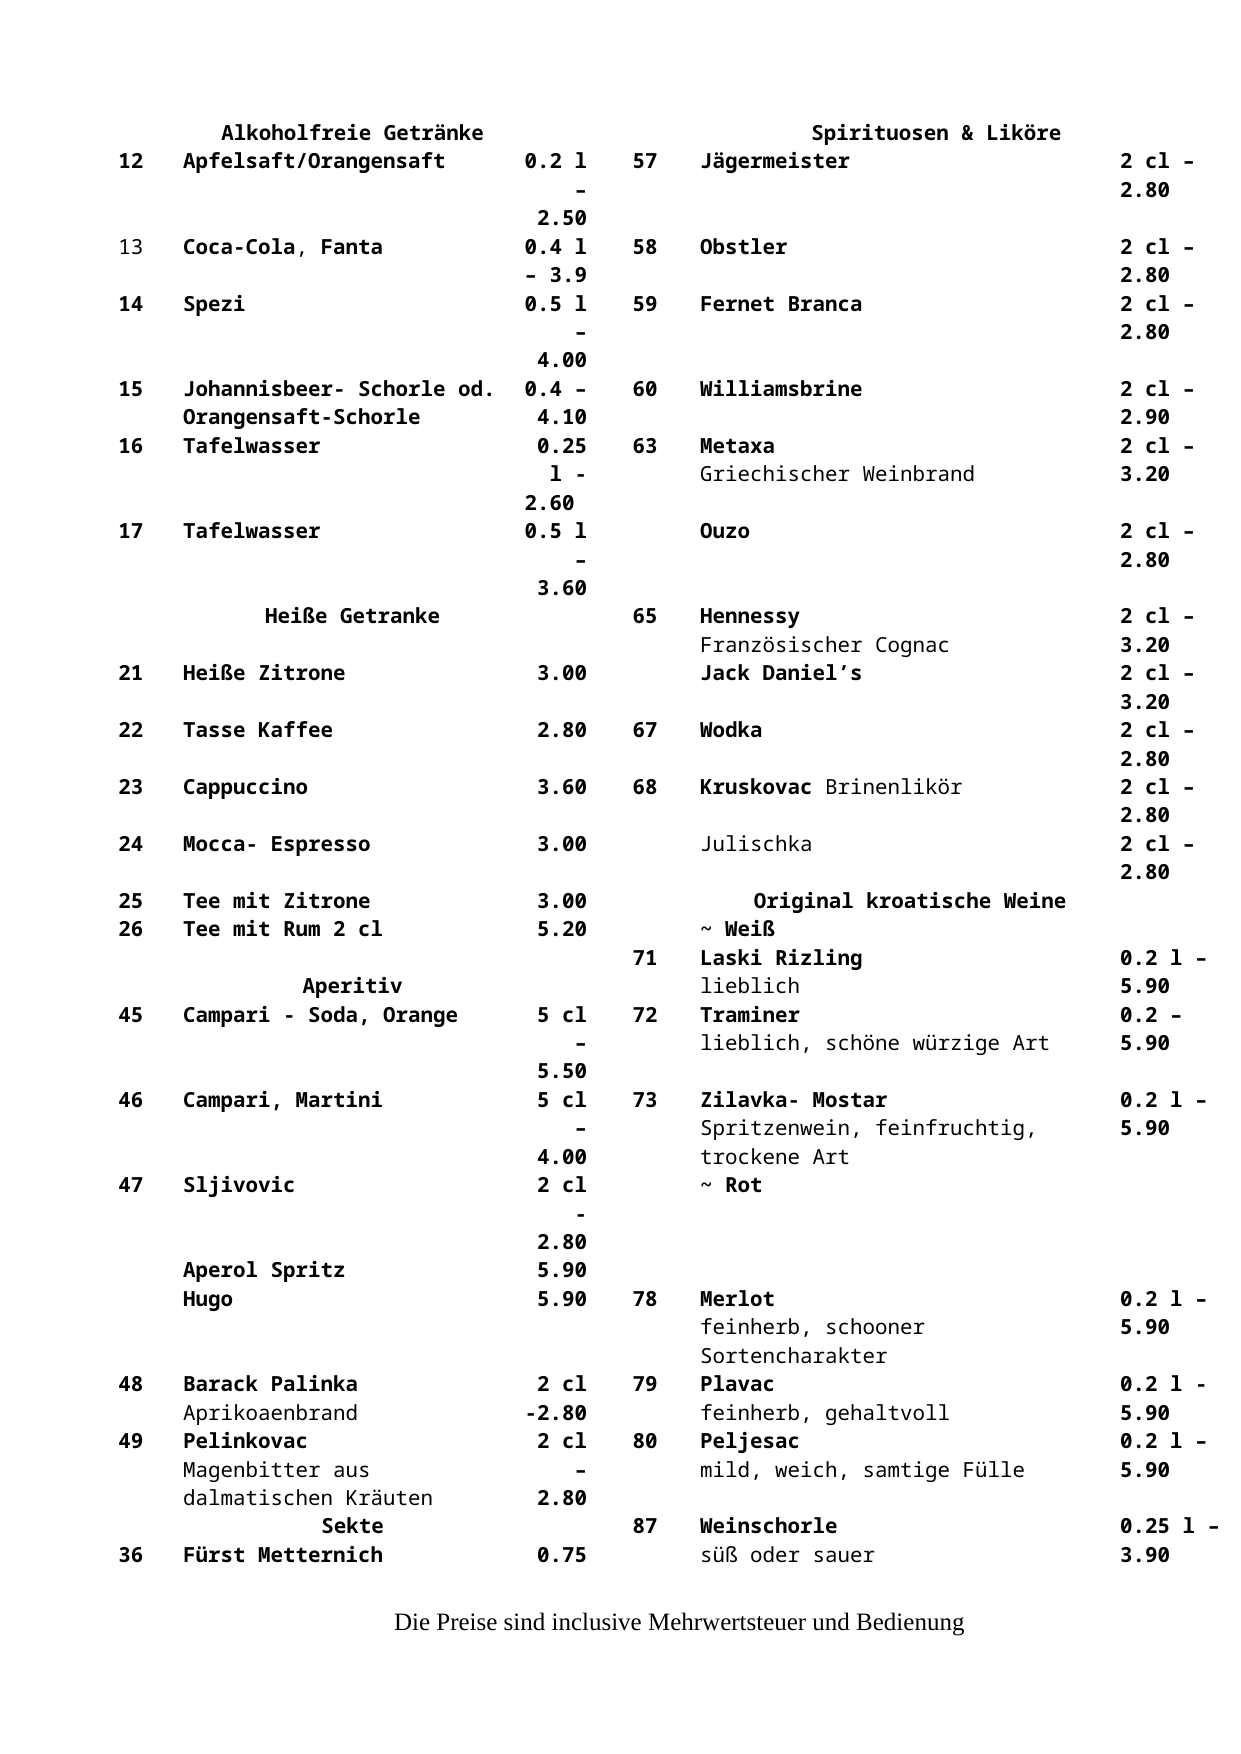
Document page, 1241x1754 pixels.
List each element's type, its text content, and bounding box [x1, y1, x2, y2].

table_cell Campari, Martini [183, 1085, 522, 1170]
table_cell Jägermeister [700, 147, 1120, 232]
table_cell 0.5 l – 3.60 [522, 516, 587, 602]
table_cell 2 cl – 3.20 [1120, 431, 1240, 516]
table_cell 2 cl – 2.80 [1120, 147, 1240, 232]
table_cell 26 [118, 914, 183, 943]
table_cell Hugo [183, 1284, 522, 1369]
table_cell 5.90 [522, 1256, 587, 1284]
table_cell 71 [632, 943, 700, 1000]
table_cell 2 cl – 2.80 [1120, 715, 1240, 772]
table_cell 46 [118, 1085, 183, 1170]
table_cell 59 [632, 289, 700, 374]
table_cell Sljivovic [183, 1170, 522, 1256]
table_cell 3.60 [522, 772, 587, 829]
table_cell 15 [118, 374, 183, 431]
table_cell Johannisbeer- Schorle od. Orangensaft-Schorle [183, 374, 522, 431]
table_cell Barack Palinka Aprikoaenbrand [183, 1369, 522, 1426]
table_cell 3.00 [522, 659, 587, 715]
table_cell 2.80 [522, 715, 587, 772]
table_cell Heiße Zitrone [183, 659, 522, 715]
table_cell 65 [632, 602, 700, 658]
table_cell 24 [118, 829, 183, 886]
table_cell 17 [118, 516, 183, 602]
table_cell Hennessy Französischer Cognac [700, 602, 1120, 658]
table_cell Obstler [700, 232, 1120, 289]
table_cell 13 [118, 232, 183, 289]
table_cell 3.00 [522, 829, 587, 886]
table_cell Ouzo [700, 516, 1120, 602]
table_cell Metaxa Griechischer Weinbrand [700, 431, 1120, 516]
table_cell 0.2 l -5.90 [1120, 1369, 1240, 1426]
table_cell 2 cl – 2.80 [1120, 516, 1240, 602]
table_cell 2 cl – 2.80 [1120, 289, 1240, 374]
table_cell [522, 1512, 587, 1540]
table_cell [632, 1170, 700, 1284]
table_cell [118, 943, 183, 971]
table_cell [118, 1256, 183, 1284]
table_header Spirituosen & Liköre [632, 118, 1240, 147]
table_cell [522, 943, 587, 971]
table_cell [118, 1512, 183, 1540]
table_cell Heiße Getranke [118, 602, 587, 658]
table_cell 0.4 – 4.10 [522, 374, 587, 431]
table_cell [1120, 914, 1240, 943]
table_cell Kruskovac Brinenlikör [700, 772, 1120, 829]
table_cell 48 [118, 1369, 183, 1426]
table_cell Apfelsaft/Orangensaft [183, 147, 522, 232]
table_cell Tasse Kaffee [183, 715, 522, 772]
table_cell 79 [632, 1369, 700, 1426]
table_cell 0.25 l -2.60 [522, 431, 587, 516]
table_cell 2 cl – 2.80 [1120, 829, 1240, 886]
table_cell 60 [632, 374, 700, 431]
table_cell [632, 516, 700, 602]
table_cell 2 cl – 2.80 [1120, 232, 1240, 289]
table_cell 0.2 l – 5.90 [1120, 1284, 1240, 1369]
table_cell 0.2 l – 2.50 [522, 147, 587, 232]
table_cell [183, 943, 522, 971]
table_cell Zilavka- Mostar Spritzenwein, feinfruchtig, trockene Art [700, 1085, 1120, 1170]
table_cell Jack Daniel’s [700, 659, 1120, 715]
table_cell Tee mit Zitrone [183, 886, 522, 914]
table_cell 78 [632, 1284, 700, 1369]
table_cell 0.2 l – 5.90 [1120, 943, 1240, 1000]
table_cell Aperitiv [183, 971, 522, 1000]
table_cell [632, 659, 700, 715]
table_cell 22 [118, 715, 183, 772]
table_cell Pelinkovac Magenbitter aus dalmatischen Kräuten [183, 1426, 522, 1512]
table_cell 47 [118, 1170, 183, 1256]
table_cell 67 [632, 715, 700, 772]
table_cell 25 [118, 886, 183, 914]
table_cell 5 cl – 5.50 [522, 1000, 587, 1085]
table_cell [632, 914, 700, 943]
table_cell [632, 886, 700, 914]
table_cell Tafelwasser [183, 431, 522, 516]
table_cell Tee mit Rum 2 cl [183, 914, 522, 943]
table_cell [522, 971, 587, 1000]
table_cell Plavac feinherb, gehaltvoll [700, 1369, 1120, 1426]
table_cell 0.75 [522, 1540, 587, 1568]
table_header Alkoholfreie Getränke [118, 118, 587, 147]
table_cell Spezi [183, 289, 522, 374]
table_cell 12 [118, 147, 183, 232]
table_cell 5.20 [522, 914, 587, 943]
table_cell Wodka [700, 715, 1120, 772]
table_cell Aperol Spritz [183, 1256, 522, 1284]
table_cell 23 [118, 772, 183, 829]
table_cell 2 cl – 2.80 [1120, 772, 1240, 829]
table_cell Mocca- Espresso [183, 829, 522, 886]
table_cell 21 [118, 659, 183, 715]
table_cell Williamsbrine [700, 374, 1120, 431]
table_cell Tafelwasser [183, 516, 522, 602]
table_cell Merlot feinherb, schooner Sortencharakter [700, 1284, 1120, 1369]
table_cell 63 [632, 431, 700, 516]
table_cell 0.4 l – 3.9 [522, 232, 587, 289]
table_cell 0.2 l – 5.90 [1120, 1085, 1240, 1170]
table_header [605, 118, 632, 1568]
table_cell [1120, 886, 1240, 914]
table_cell 5.90 [522, 1284, 587, 1369]
table_cell 80 [632, 1426, 700, 1512]
table_cell 36 [118, 1540, 183, 1568]
table_cell [632, 829, 700, 886]
table_cell 5 cl – 4.00 [522, 1085, 587, 1170]
table_cell 0.25 l – 3.90 [1120, 1512, 1240, 1568]
table_cell 87 [632, 1512, 700, 1568]
table_cell 14 [118, 289, 183, 374]
table_cell Cappuccino [183, 772, 522, 829]
table_cell Peljesac mild, weich, samtige Fülle [700, 1426, 1120, 1512]
table_cell [118, 1284, 183, 1369]
table_cell Fernet Branca [700, 289, 1120, 374]
table_cell 2 cl – 3.20 [1120, 659, 1240, 715]
table_cell 0.2 l – 5.90 [1120, 1426, 1240, 1512]
table_cell 58 [632, 232, 700, 289]
table_cell [1120, 1170, 1240, 1284]
table_cell Coca-Cola, Fanta [183, 232, 522, 289]
table_cell Laski Rizling lieblich [700, 943, 1120, 1000]
table_cell 0.5 l – 4.00 [522, 289, 587, 374]
table_cell Fürst Metternich [183, 1540, 522, 1568]
table_cell Julischka [700, 829, 1120, 886]
table_header [587, 118, 605, 1568]
table_cell 73 [632, 1085, 700, 1170]
table_cell [118, 971, 183, 1000]
table_cell ~ Rot [700, 1170, 1120, 1284]
table_cell 57 [632, 147, 700, 232]
table_cell Original kroatische Weine [700, 886, 1120, 914]
table_cell 16 [118, 431, 183, 516]
table_cell Weinschorle süß oder sauer [700, 1512, 1120, 1568]
table_cell 68 [632, 772, 700, 829]
table_cell 0.2 – 5.90 [1120, 1000, 1240, 1085]
table_cell 3.00 [522, 886, 587, 914]
table_cell 45 [118, 1000, 183, 1085]
table_cell Sekte [183, 1512, 522, 1540]
table_cell ~ Weiß [700, 914, 1120, 943]
table_cell 2 cl - 2.80 [522, 1170, 587, 1256]
table_cell 49 [118, 1426, 183, 1512]
table_cell 2 cl -2.80 [522, 1369, 587, 1426]
table_cell Campari - Soda, Orange [183, 1000, 522, 1085]
table_cell 2 cl – 3.20 [1120, 602, 1240, 658]
table_cell Traminer lieblich, schöne würzige Art [700, 1000, 1120, 1085]
table_cell 2 cl – 2.80 [522, 1426, 587, 1512]
table_cell 72 [632, 1000, 700, 1085]
table_cell 2 cl – 2.90 [1120, 374, 1240, 431]
